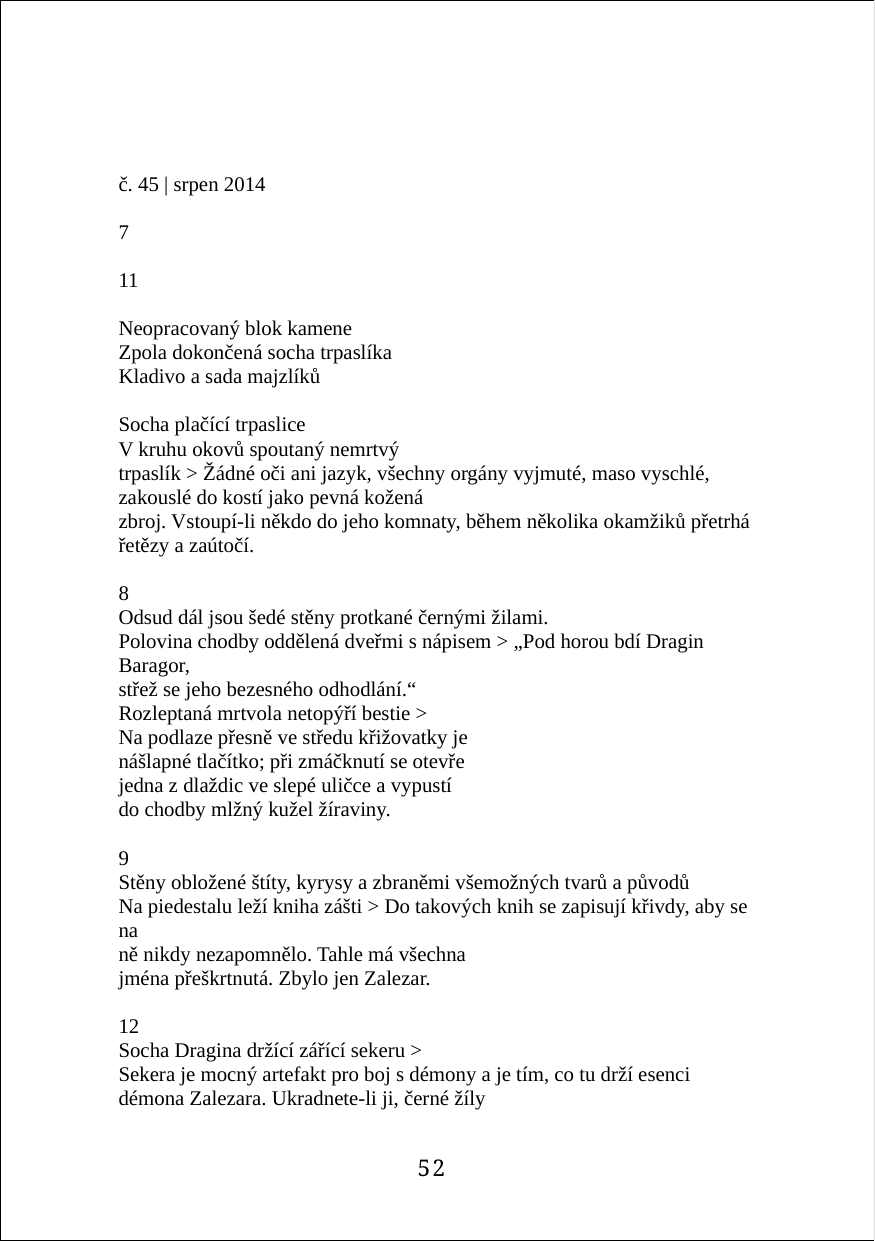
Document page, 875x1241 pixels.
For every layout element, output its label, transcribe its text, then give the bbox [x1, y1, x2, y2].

text č. 45 | srpen 2014 7 11 Neopracovaný blok kamene Zpola dokončená socha trpaslíka Kladivo a sada majzlíků Socha plačící trpaslice V kruhu okovů spoutaný nemrtvý trpaslík > Žádné oči ani jazyk, všechny orgány vyjmuté, maso vyschlé, zakouslé do kostí jako pevná kožená zbroj. Vstoupí-li někdo do jeho komnaty, během několika okamžiků přetrhá řetězy a zaútočí. 8 Odsud dál jsou šedé stěny protkané černými žilami. Polovina chodby oddělená dveřmi s nápisem > „Pod horou bdí Dragin Baragor, střež se jeho bezesného odhodlání.“ Rozleptaná mrtvola netopýří bestie > Na podlaze přesně ve středu křižovatky je nášlapné tlačítko; při zmáčknutí se otevře jedna z dlaždic ve slepé uličce a vypustí do chodby mlžný kužel žíraviny. 9 Stěny obložené štíty, kyrysy a zbraněmi všemožných tvarů a původů Na piedestalu leží kniha zášti > Do takových knih se zapisují křivdy, aby se na ně nikdy nezapomnělo. Tahle má všechna jména přeškrtnutá. Zbylo jen Zalezar. 12 Socha Dragina držící zářící sekeru > Sekera je mocný artefakt pro boj s démony a je tím, co tu drží esenci démona Zalezara. Ukradnete-li ji, černé žíly [118, 172, 756, 1110]
